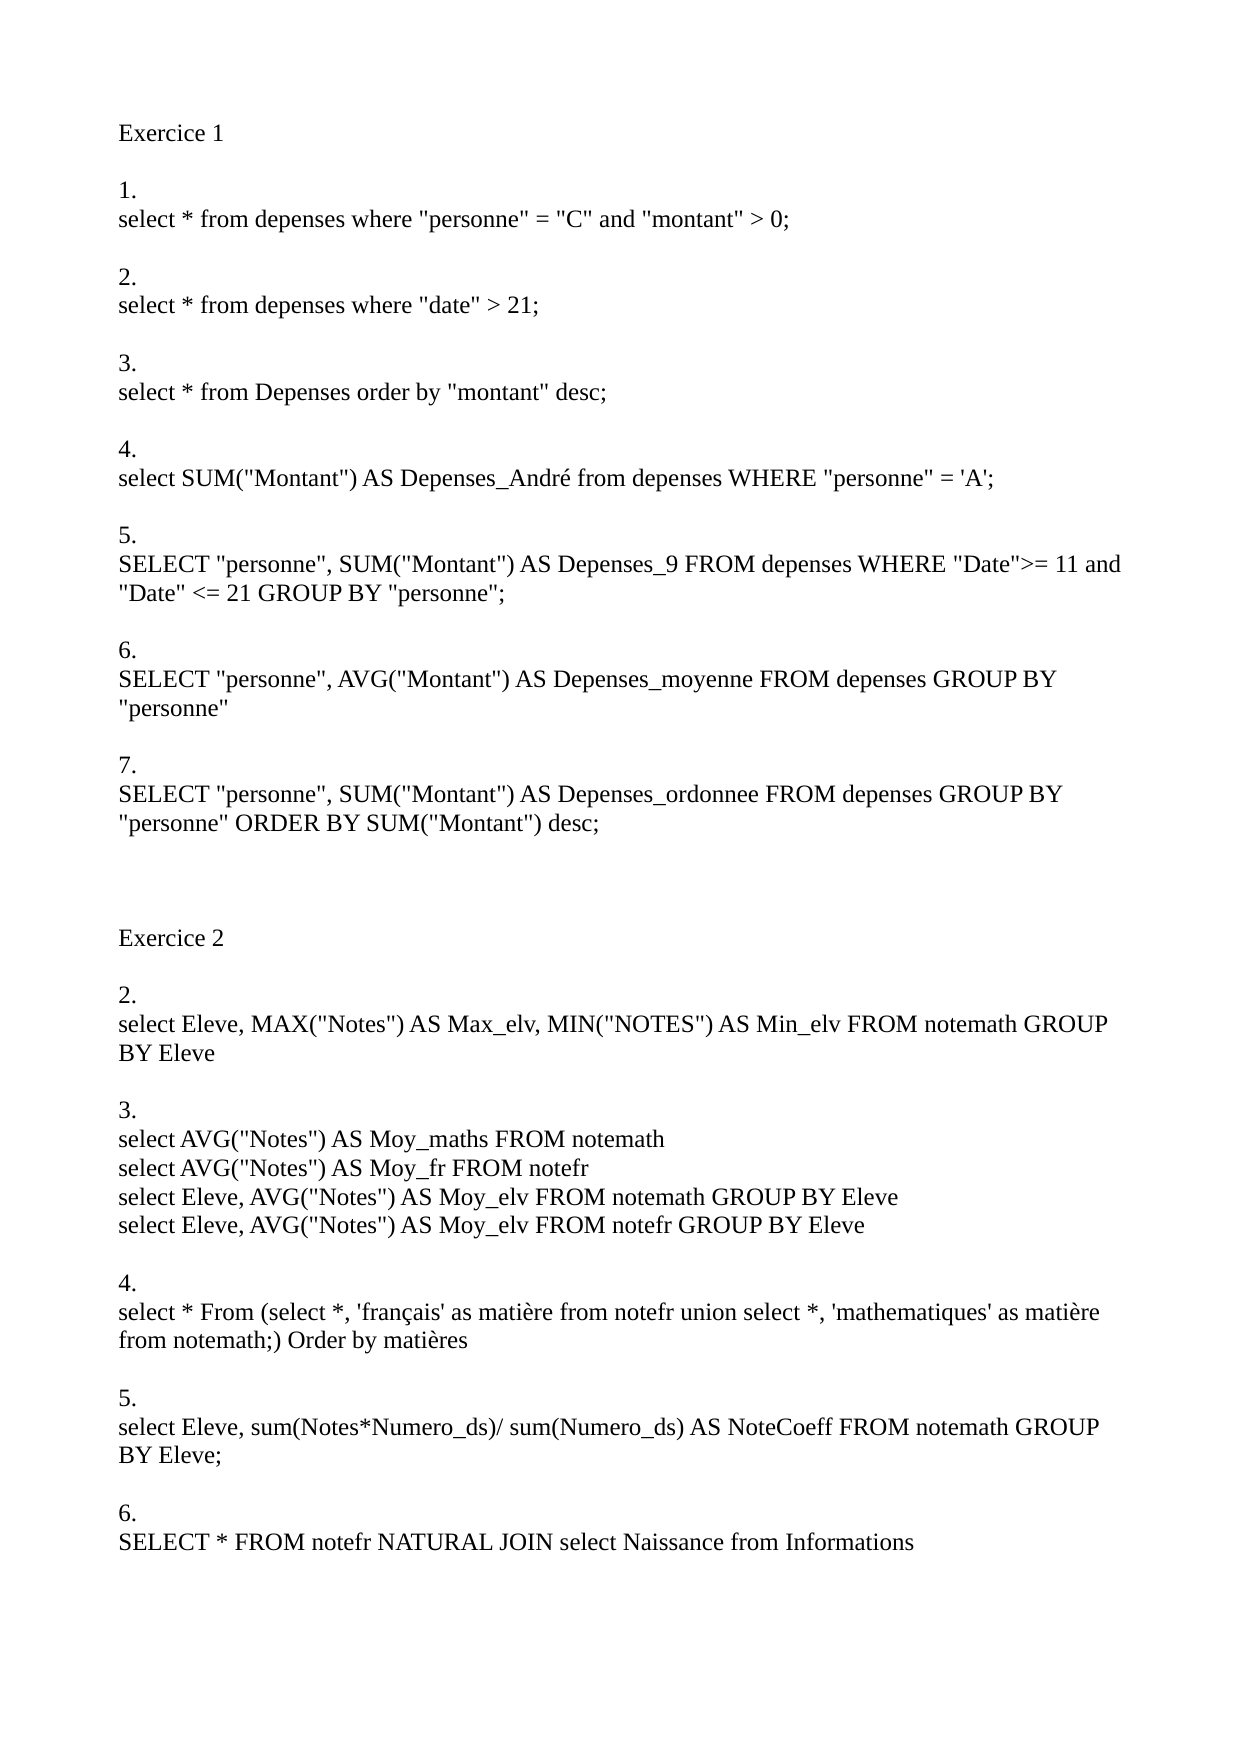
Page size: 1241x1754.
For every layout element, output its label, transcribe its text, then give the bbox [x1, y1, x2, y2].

text 4. [118, 434, 1122, 463]
text select * from Depenses order by "montant" desc; [118, 377, 1122, 406]
text select * From (select *, 'français' as matière from notefr union select *, 'mathematiques' as matière from notemath;) Order by matières [118, 1297, 1122, 1354]
text 6. [118, 636, 1122, 664]
text 6. [118, 1498, 1122, 1527]
text SELECT "personne", SUM("Montant") AS Depenses_ordonnee FROM depenses GROUP BY "personne" ORDER BY SUM("Montant") desc; [118, 779, 1122, 837]
text 2. [118, 262, 1122, 291]
text select Eleve, AVG("Notes") AS Moy_elv FROM notefr GROUP BY Eleve [118, 1211, 1122, 1239]
text 3. [118, 348, 1122, 377]
text SELECT "personne", SUM("Montant") AS Depenses_9 FROM depenses WHERE "Date">= 11 and "Date" <= 21 GROUP BY "personne"; [118, 549, 1122, 607]
text 1. [118, 176, 1122, 204]
text 2. [118, 981, 1122, 1009]
text SELECT "personne", AVG("Montant") AS Depenses_moyenne FROM depenses GROUP BY "personne" [118, 664, 1122, 722]
text select Eleve, sum(Notes*Numero_ds)/ sum(Numero_ds) AS NoteCoeff FROM notemath GROUP BY Eleve; [118, 1412, 1122, 1469]
text 7. [118, 751, 1122, 779]
text select Eleve, MAX("Notes") AS Max_elv, MIN("NOTES") AS Min_elv FROM notemath GROUP BY Eleve [118, 1009, 1122, 1067]
text select Eleve, AVG("Notes") AS Moy_elv FROM notemath GROUP BY Eleve [118, 1182, 1122, 1211]
text 5. [118, 521, 1122, 549]
text select AVG("Notes") AS Moy_maths FROM notemath [118, 1124, 1122, 1153]
text select * from depenses where "personne" = "C" and "montant" > 0; [118, 204, 1122, 233]
text 4. [118, 1268, 1122, 1297]
text Exercice 2 [118, 923, 1122, 952]
text select AVG("Notes") AS Moy_fr FROM notefr [118, 1153, 1122, 1182]
text 3. [118, 1096, 1122, 1124]
text select * from depenses where "date" > 21; [118, 291, 1122, 319]
text Exercice 1 [118, 118, 1122, 147]
text SELECT * FROM notefr NATURAL JOIN select Naissance from Informations [118, 1527, 1122, 1556]
text 5. [118, 1383, 1122, 1412]
text select SUM("Montant") AS Depenses_André from depenses WHERE "personne" = 'A'; [118, 463, 1122, 492]
